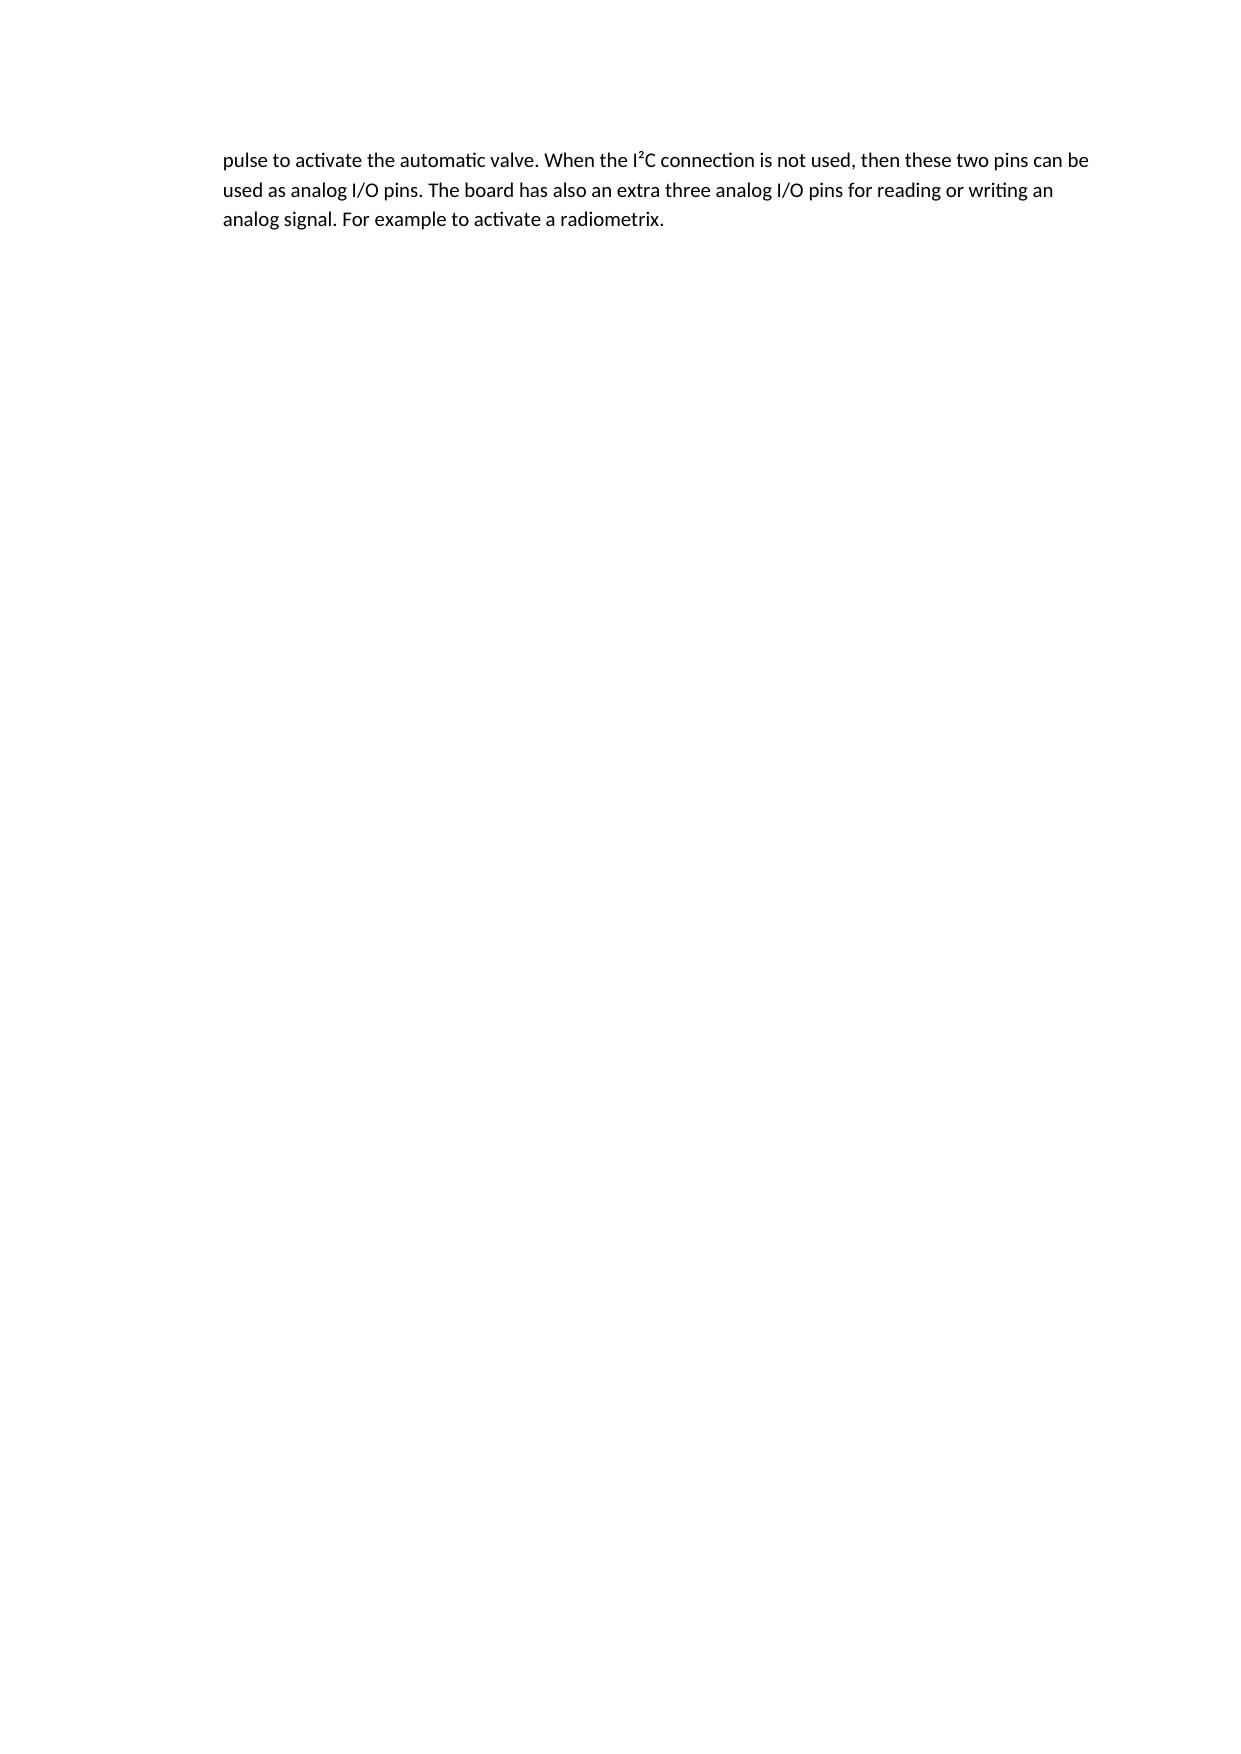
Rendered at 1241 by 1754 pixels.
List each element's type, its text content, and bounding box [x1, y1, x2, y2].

list pulse to activate the automatic valve. When the I²C connection is not used, then these two pins can be used as analog I/O pins. The board has also an extra three analog I/O pins for reading or writing an analog signal. For example to activate a radiometrix. [185, 148, 1093, 231]
